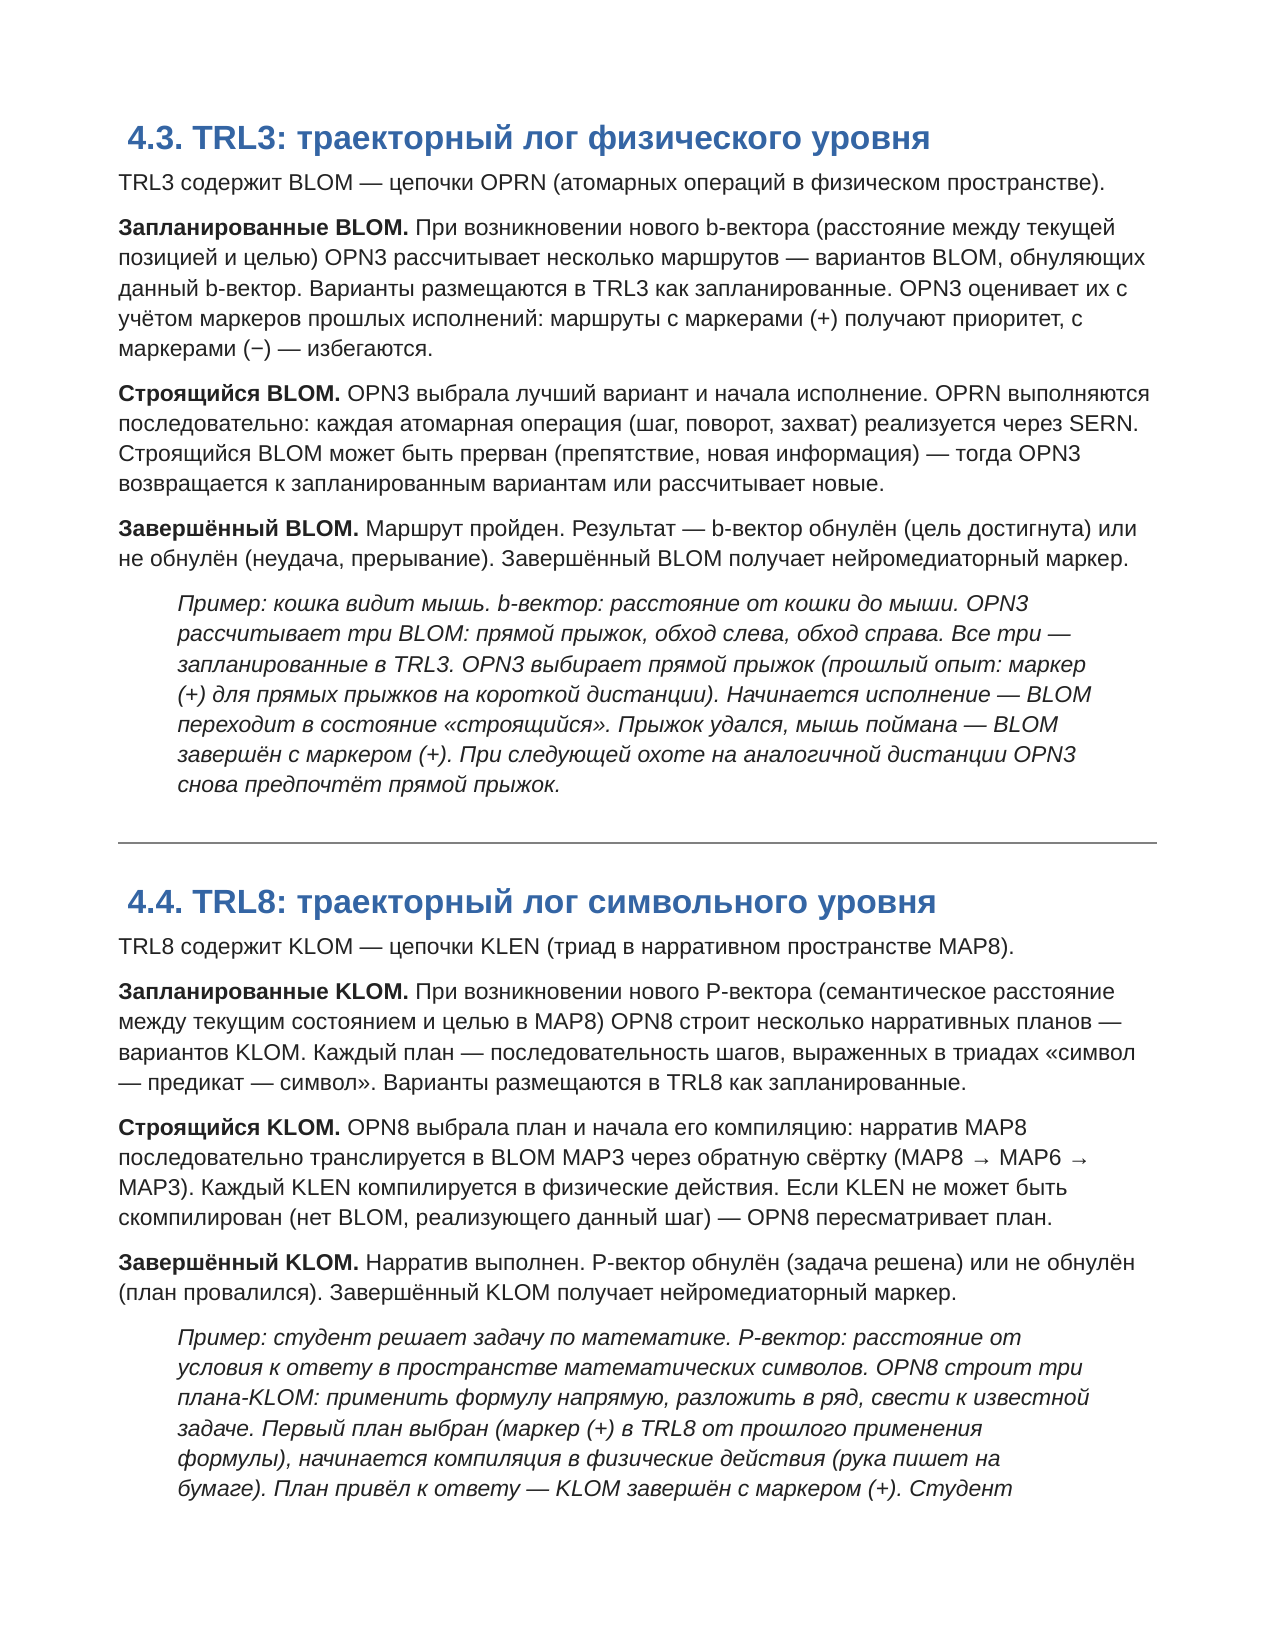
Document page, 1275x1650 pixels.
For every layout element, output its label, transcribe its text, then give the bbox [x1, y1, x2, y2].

text TRL3 содержит BLOM — цепочки OPRN (атомарных операций в физическом пространстве). [118, 169, 1157, 196]
text Запланированные KLOM. При возникновении нового P-вектора (семантическое расстояние между текущим состоянием и целью в MAP8) OPN8 строит несколько нарративных планов — вариантов KLOM. Каждый план — последовательность шагов, выраженных в триадах «символ — предикат — символ». Варианты размещаются в TRL8 как запланированные. [118, 978, 1157, 1095]
text TRL8 содержит KLOM — цепочки KLEN (триад в нарративном пространстве MAP8). [118, 933, 1157, 960]
text Строящийся KLOM. OPN8 выбрала план и начала его компиляцию: нарратив MAP8 последовательно транслируется в BLOM MAP3 через обратную свёртку (MAP8 → MAP6 → MAP3). Каждый KLEN компилируется в физические действия. Если KLEN не может быть скомпилирован (нет BLOM, реализующего данный шаг) — OPN8 пересматривает план. [118, 1113, 1157, 1231]
text Строящийся BLOM. OPN3 выбрала лучший вариант и начала исполнение. OPRN выполняются последовательно: каждая атомарная операция (шаг, поворот, захват) реализуется через SERN. Строящийся BLOM может быть прерван (препятствие, новая информация) — тогда OPN3 возвращается к запланированным вариантам или рассчитывает новые. [118, 380, 1157, 497]
subtitle TRL3: траекторный лог физического уровня [118, 118, 1157, 157]
text Завершённый KLOM. Нарратив выполнен. P-вектор обнулён (задача решена) или не обнулён (план провалился). Завершённый KLOM получает нейромедиаторный маркер. [118, 1249, 1157, 1306]
text Завершённый BLOM. Маршрут пройден. Результат — b-вектор обнулён (цель достигнута) или не обнулён (неудача, прерывание). Завершённый BLOM получает нейромедиаторный маркер. [118, 515, 1157, 572]
text Пример: кошка видит мышь. b-вектор: расстояние от кошки до мыши. OPN3 рассчитывает три BLOM: прямой прыжок, обход слева, обход справа. Все три — запланированные в TRL3. OPN3 выбирает прямой прыжок (прошлый опыт: маркер (+) для прямых прыжков на короткой дистанции). Начинается исполнение — BLOM переходит в состояние «строящийся». Прыжок удался, мышь поймана — BLOM завершён с маркером (+). При следующей охоте на аналогичной дистанции OPN3 снова предпочтёт прямой прыжок. [177, 590, 1098, 798]
text Запланированные BLOM. При возникновении нового b-вектора (расстояние между текущей позицией и целью) OPN3 рассчитывает несколько маршрутов — вариантов BLOM, обнуляющих данный b-вектор. Варианты размещаются в TRL3 как запланированные. OPN3 оценивает их с учётом маркеров прошлых исполнений: маршруты с маркерами (+) получают приоритет, с маркерами (−) — избегаются. [118, 214, 1157, 361]
text Пример: студент решает задачу по математике. P-вектор: расстояние от условия к ответу в пространстве математических символов. OPN8 строит три плана-KLOM: применить формулу напрямую, разложить в ряд, свести к известной задаче. Первый план выбран (маркер (+) в TRL8 от прошлого применения формулы), начинается компиляция в физические действия (рука пишет на бумаге). План привёл к ответу — KLOM завершён с маркером (+). Студент [177, 1324, 1098, 1501]
subtitle TRL8: траекторный лог символьного уровня [118, 882, 1157, 921]
